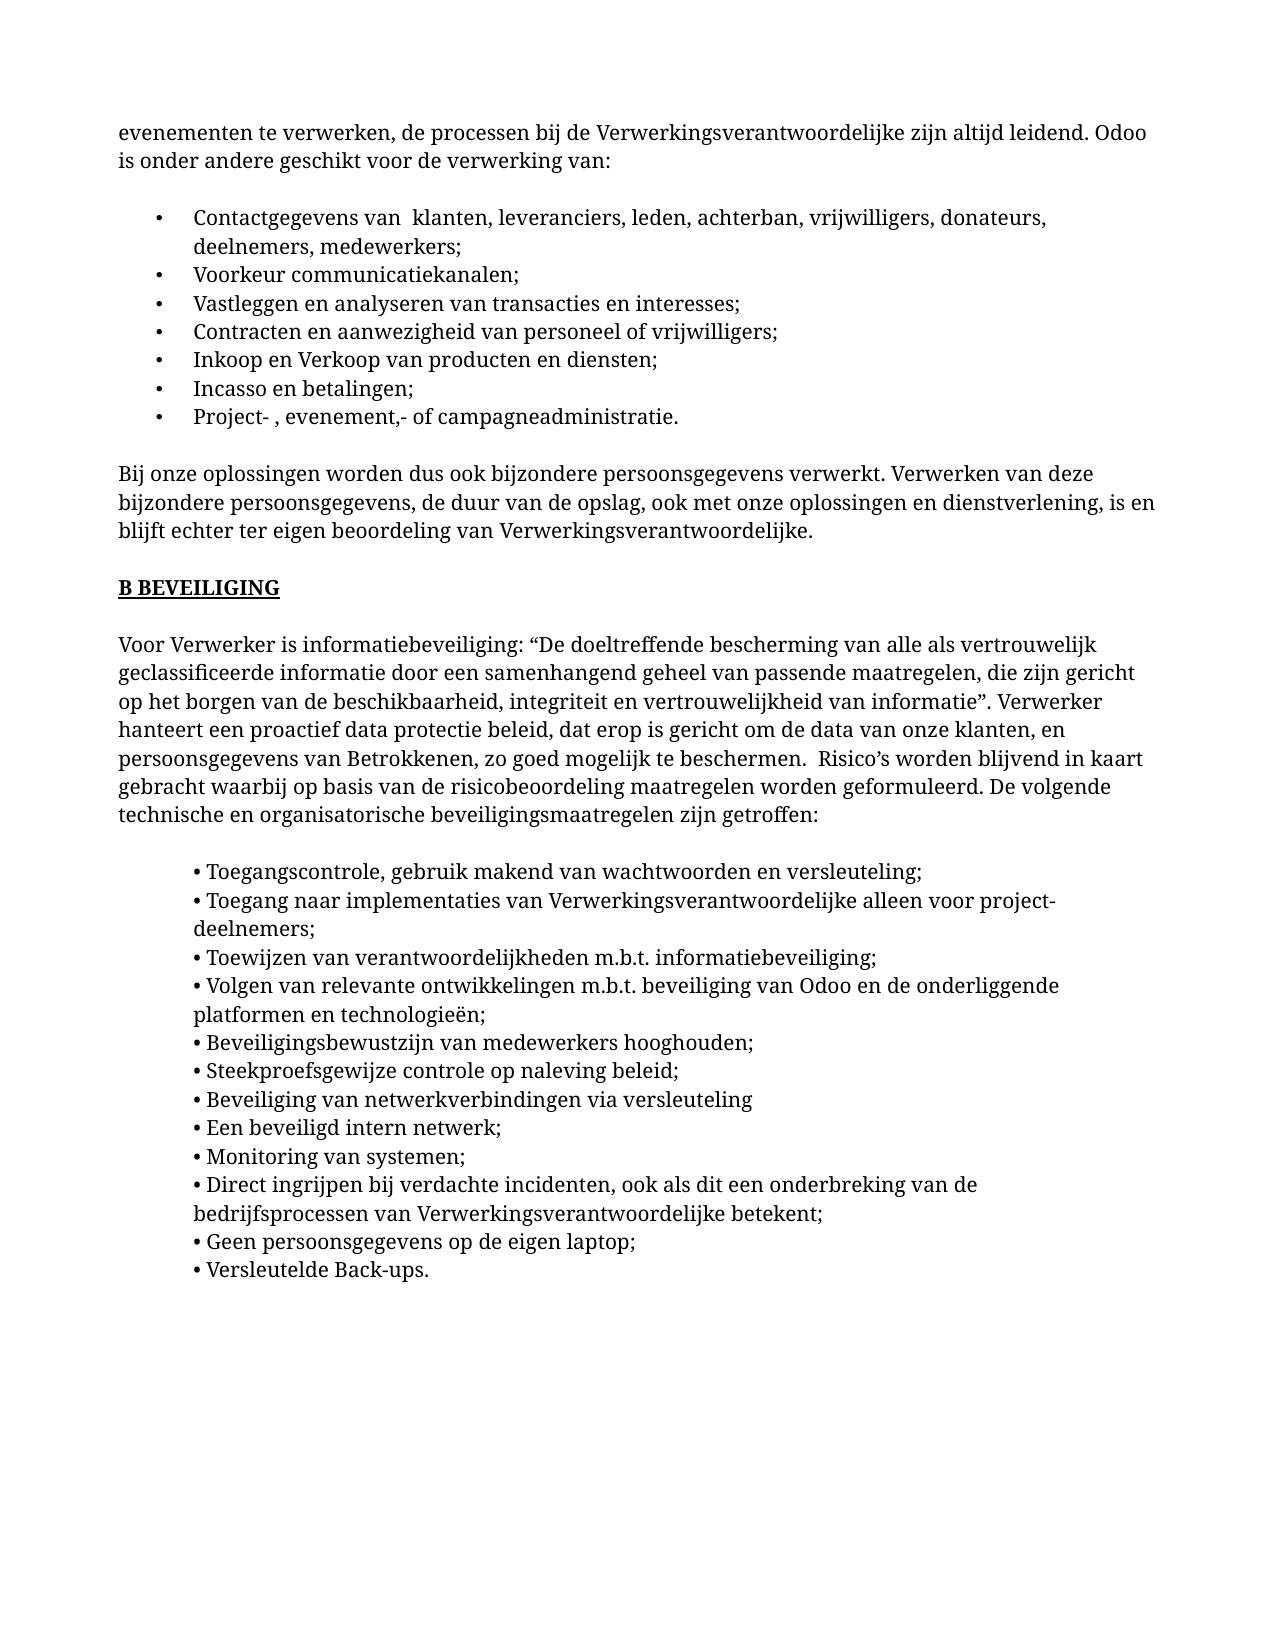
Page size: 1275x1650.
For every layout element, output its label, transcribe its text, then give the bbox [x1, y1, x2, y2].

text evenementen te verwerken, de processen bij de Verwerkingsverantwoordelijke zijn altijd leidend. Odoo is onder andere geschikt voor de verwerking van: [118, 118, 1157, 175]
list • Beveiliging van netwerkverbindingen via versleuteling [156, 1085, 1157, 1113]
text B BEVEILIGING [118, 573, 1157, 602]
list • Toewijzen van verantwoordelijkheden m.b.t. informatiebeveiliging; [156, 943, 1157, 971]
list Contactgegevens van klanten, leveranciers, leden, achterban, vrijwilligers, donateurs, deelnemers, medewerkers; [156, 203, 1157, 260]
list • Beveiligingsbewustzijn van medewerkers hooghouden; [156, 1028, 1157, 1057]
list Project- , evenement,- of campagneadministratie. [156, 402, 1157, 431]
list Voorkeur communicatiekanalen; [156, 260, 1157, 289]
text Voor Verwerker is informatiebeveiliging: “De doeltreffende bescherming van alle als vertrouwelijk geclassificeerde informatie door een samenhangend geheel van passende maatregelen, die zijn gericht op het borgen van de beschikbaarheid, integriteit en vertrouwelijkheid van informatie”. Verwerker hanteert een proactief data protectie beleid, dat erop is gericht om de data van onze klanten, en persoonsgegevens van Betrokkenen, zo goed mogelijk te beschermen. Risico’s worden blijvend in kaart gebracht waarbij op basis van de risicobeoordeling maatregelen worden geformuleerd. De volgende technische en organisatorische beveiligingsmaatregelen zijn getroffen: [118, 630, 1157, 829]
list • Steekproefsgewijze controle op naleving beleid; [156, 1057, 1157, 1085]
list • Toegang naar implementaties van Verwerkingsverantwoordelijke alleen voor project-deelnemers ; [156, 886, 1157, 943]
list Vastleggen en analyseren van transacties en interesses; [156, 289, 1157, 317]
list • Een beveiligd intern netwerk; [156, 1113, 1157, 1142]
list Contracten en aanwezigheid van personeel of vrijwilligers; [156, 317, 1157, 346]
list • Geen persoonsgegevens op de eigen laptop; [156, 1227, 1157, 1256]
text Bij onze oplossingen worden dus ook bijzondere persoonsgegevens verwerkt. Verwerken van deze bijzondere persoonsgegevens, de duur van de opslag, ook met onze oplossingen en dienstverlening, is en blijft echter ter eigen beoordeling van Verwerkingsverantwoordelijke. [118, 459, 1157, 545]
list • Toegangscontrole, gebruik makend van wachtwoorden en versleuteling; [156, 857, 1157, 886]
list • Monitoring van systemen; [156, 1142, 1157, 1170]
list • Versleutelde Back-ups. [156, 1256, 1157, 1284]
list Incasso en betalingen; [156, 374, 1157, 402]
list • Direct ingrijpen bij verdachte incidenten, ook als dit een onderbreking van de bedrijfsprocessen van Verwerkingsverantwoordelijke betekent; [156, 1170, 1157, 1227]
list Inkoop en Verkoop van producten en diensten; [156, 346, 1157, 374]
list • Volgen van relevante ontwikkelingen m.b.t. beveiliging van Odoo en de onderliggende platformen en technologieën; [156, 971, 1157, 1028]
